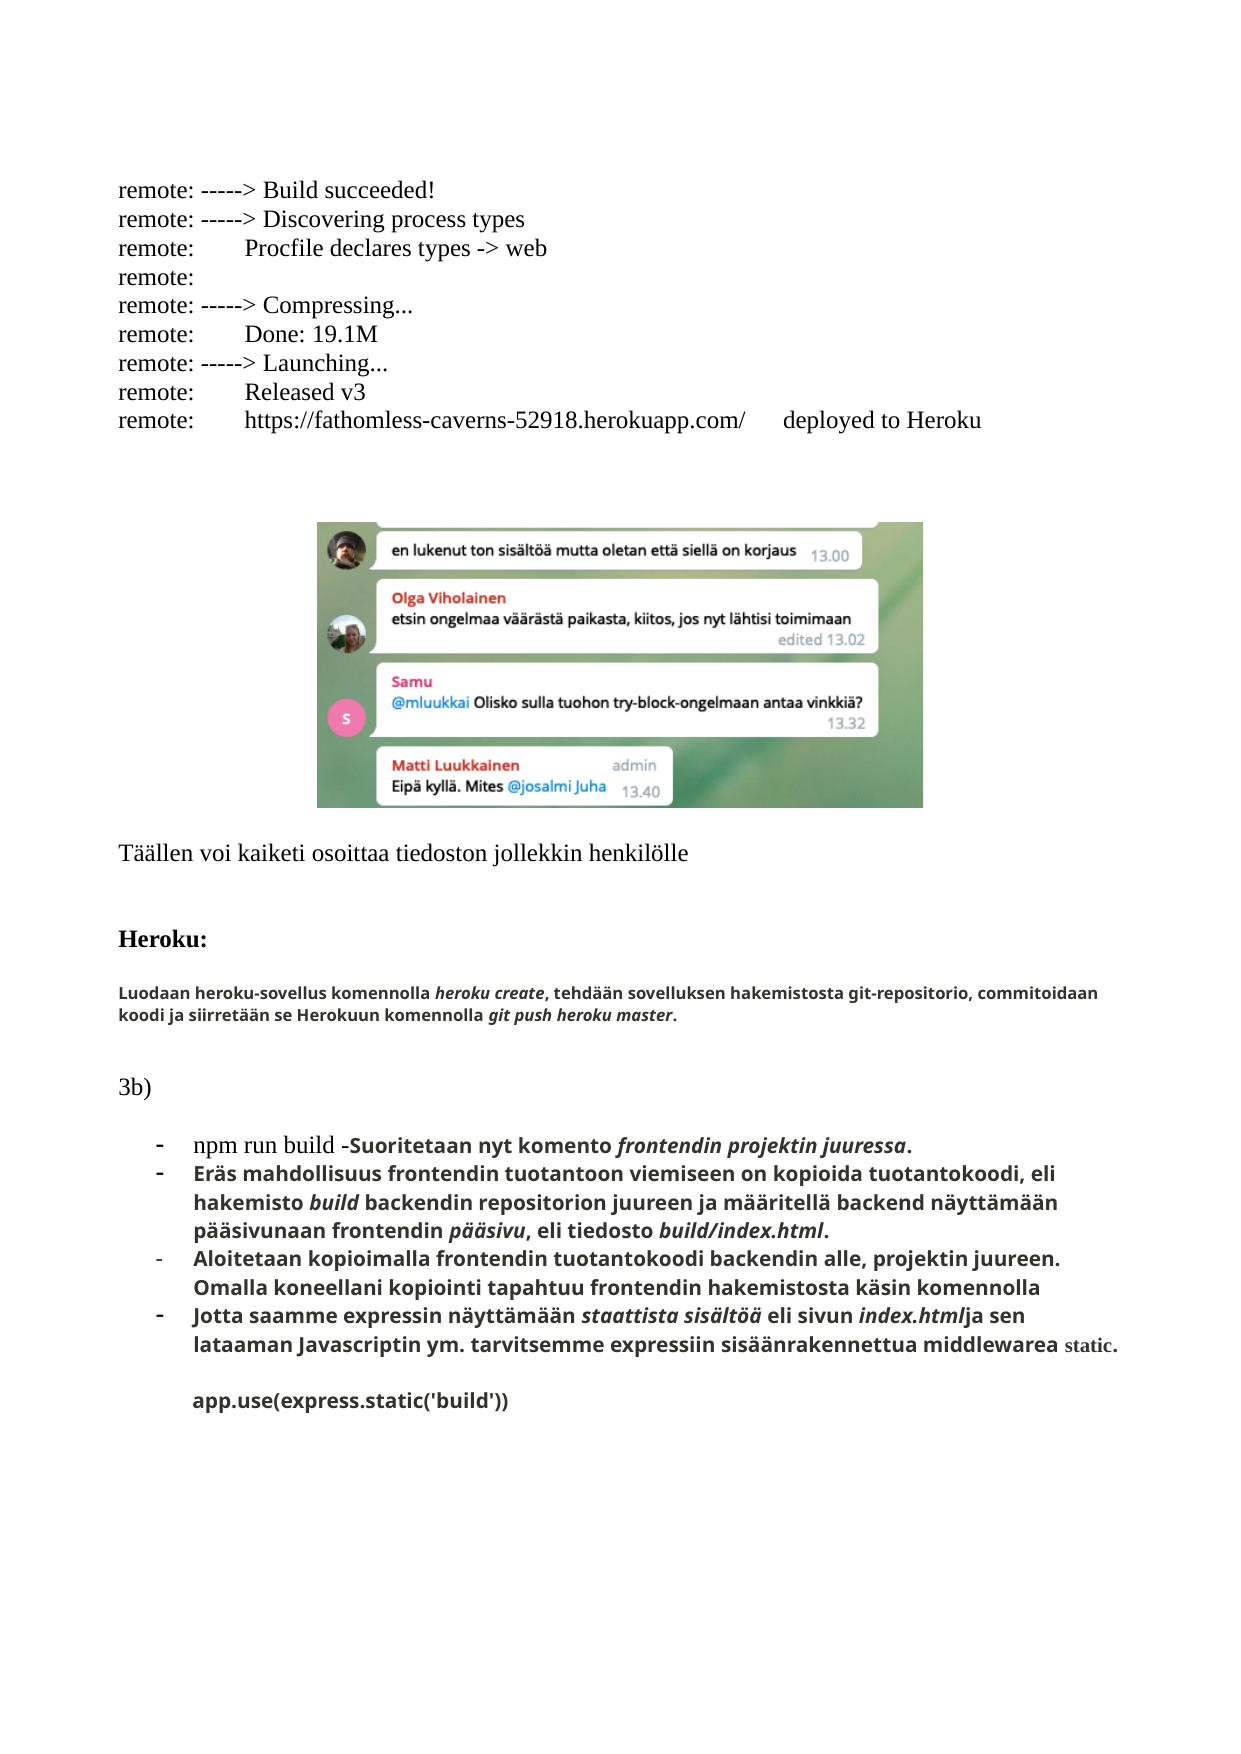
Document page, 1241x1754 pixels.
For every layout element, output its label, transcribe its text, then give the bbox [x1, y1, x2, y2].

text Heroku: [118, 924, 1122, 953]
list npm run build -Suoritetaan nyt komento frontendin projektin juuressa. [156, 1130, 1122, 1159]
text remote: -----> Compressing... [118, 291, 1122, 319]
text remote: Released v3 [118, 377, 1122, 406]
list Jotta saamme expressin näyttämään staattista sisältöä eli sivun index.htmlja sen lataaman Javascriptin ym. tarvitsemme expressiin sisäänrakennettua middlewarea static. [156, 1301, 1122, 1358]
text remote: -----> Build succeeded! [118, 176, 1122, 204]
text 3b) [118, 1072, 1122, 1101]
text remote: [118, 262, 1122, 291]
text remote: https://fathomless-caverns-52918.herokuapp.com/ deployed to Heroku [118, 406, 1122, 434]
text Luodaan heroku-sovellus komennolla heroku create, tehdään sovelluksen hakemistosta git-repositorio, commitoidaan koodi ja siirretään se Herokuun komennolla git push heroku master. [118, 981, 1122, 1027]
text remote: -----> Discovering process types [118, 204, 1122, 233]
text Täällen voi kaiketi osoittaa tiedoston jollekkin henkilölle [118, 838, 1122, 866]
picture [317, 522, 924, 808]
text remote: Done: 19.1M [118, 319, 1122, 348]
list Eräs mahdollisuus frontendin tuotantoon viemiseen on kopioida tuotantokoodi, eli hakemisto build backendin repositorion juureen ja määritellä backend näyttämään pääsivunaan frontendin pääsivu, eli tiedosto build/index.html. [156, 1159, 1122, 1244]
text remote: Procfile declares types -> web [118, 233, 1122, 262]
text app.use(express.static('build')) [118, 1387, 1122, 1415]
list Aloitetaan kopioimalla frontendin tuotantokoodi backendin alle, projektin juureen. Omalla koneellani kopiointi tapahtuu frontendin hakemistosta käsin komennolla [156, 1244, 1122, 1301]
text remote: -----> Launching... [118, 348, 1122, 377]
